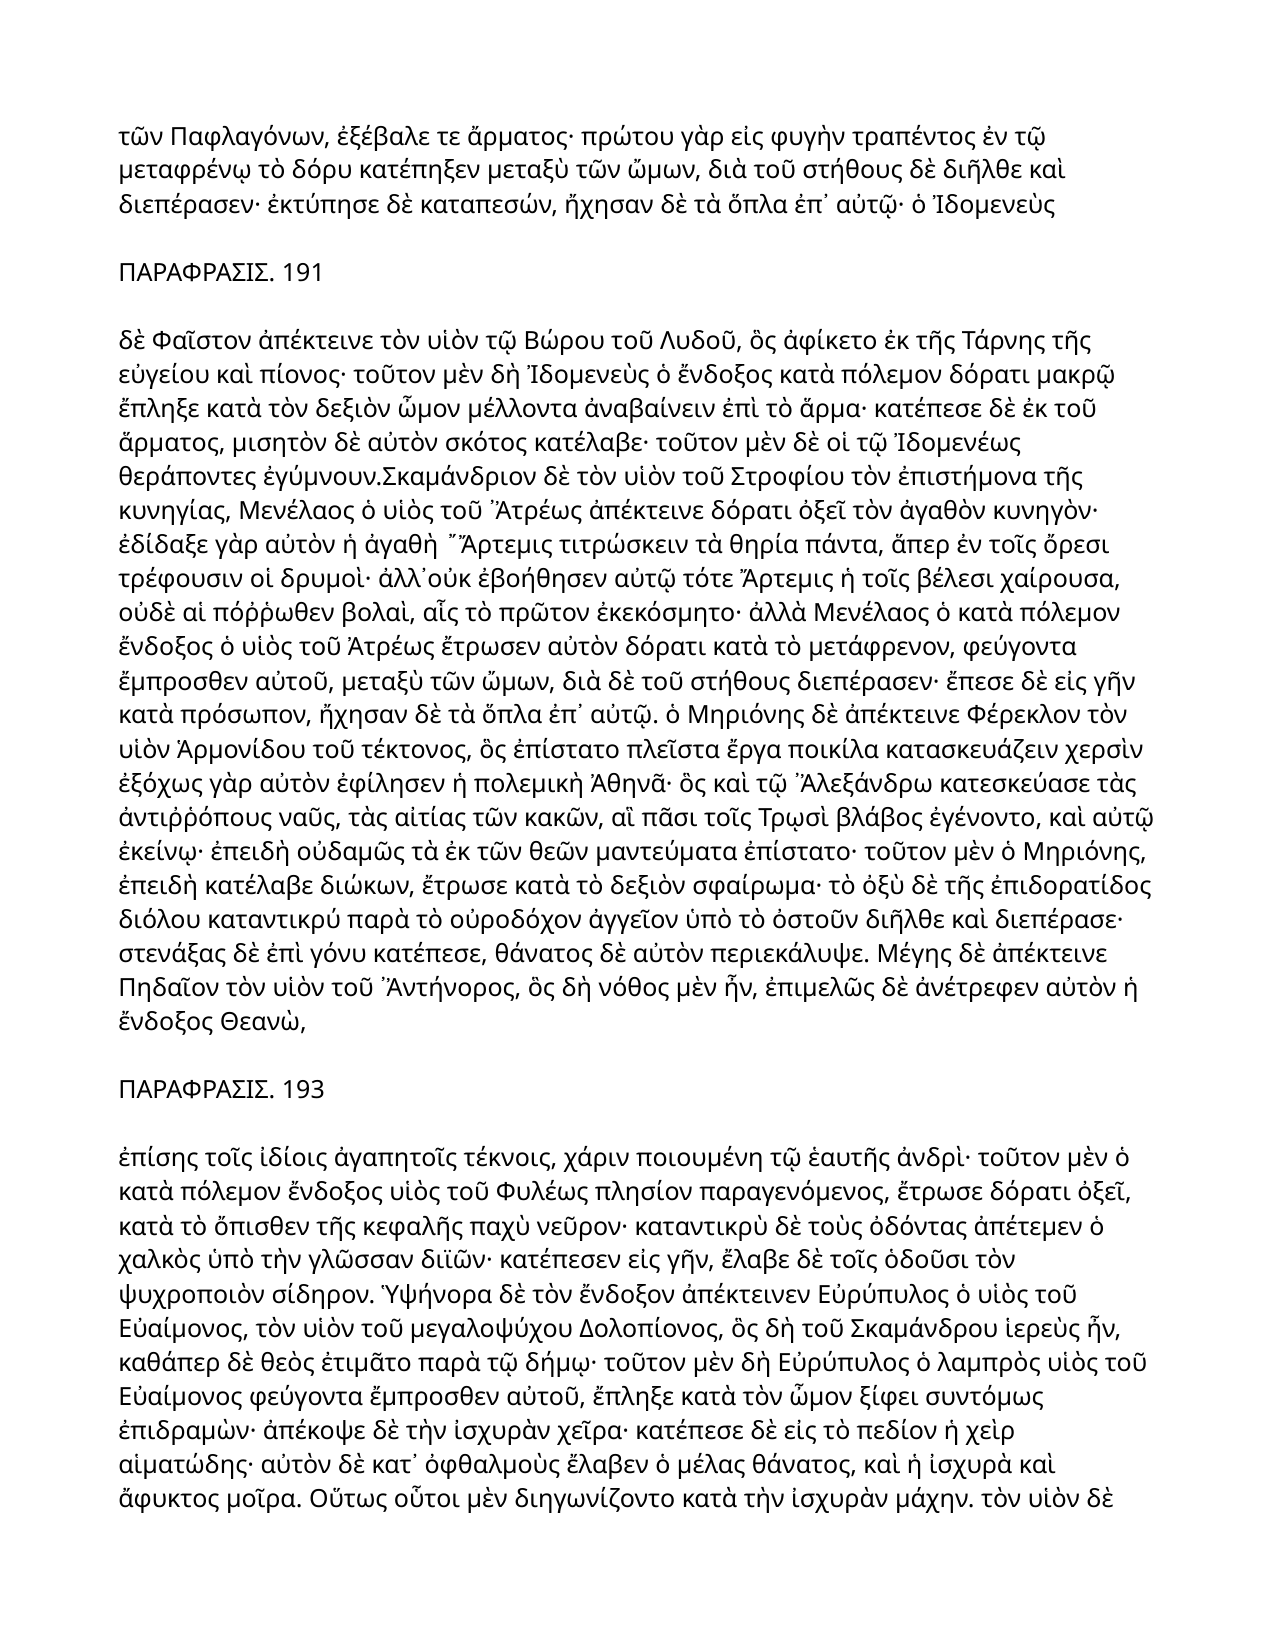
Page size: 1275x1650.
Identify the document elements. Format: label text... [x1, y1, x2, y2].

text ἐπίσης τοῖς ἰδίοις ἀγαπητοῖς τέκνοις, χάριν ποιουμένη τῷ ἑαυτῆς ἀνδρὶ· τοῦτον μὲν ὁ κατὰ πόλεμον ἔνδοξος υἱὸς τοῦ Φυλέως πλησίον παραγενόμενος, ἔτρωσε δόρατι ὀξεῖ, κατὰ τὸ ὄπισθεν τῆς κεφαλῆς παχὺ νεῦρον· καταντικρὺ δὲ τοὺς ὀδόντας ἀπέτεμεν ὁ χαλκὸς ὑπὸ τὴν γλῶσσαν διϊῶν· κατέπεσεν εἰς γῆν, ἔλαβε δὲ τοῖς ὁδοῦσι τὸν ψυχροποιὸν σίδηρον. Ὑψήνορα δὲ τὸν ἔνδοξον ἀπέκτεινεν Εὐρύπυλος ὁ υἱὸς τοῦ Εὐαίμονος, τὸν υἱὸν τοῦ μεγαλοψύχου Δολοπίονος, ὃς δὴ τοῦ Σκαμάνδρου ἱερεὺς ἦν, καθάπερ δὲ θεὸς ἐτιμᾶτο παρὰ τῷ δήμῳ· τοῦτον μὲν δὴ Εὐρύπυλος ὁ λαμπρὸς υἱὸς τοῦ Εὐαίμονος φεύγοντα ἔμπροσθεν αὐτοῦ, ἔπληξε κατὰ τὸν ὦμον ξίφει συντόμως ἐπιδραμὼν· ἀπέκοψε δὲ τὴν ἰσχυρὰν χεῖρα· κατέπεσε δὲ εἰς τὸ πεδίον ἡ χεὶρ αἱματώδης· αὐτὸν δὲ κατ᾽ ὀφθαλμοὺς ἔλαβεν ὁ μέλας θάνατος, καὶ ἡ ἰσχυρὰ καὶ ἄφυκτος μοῖρα. Οὕτως οὗτοι μὲν διηγωνίζοντο κατὰ τὴν ἰσχυρὰν μάχην. τὸν υἱὸν δὲ [118, 1140, 1157, 1515]
text ΠΑΡΑΦΡΑΣΙΣ. 193 [118, 1072, 1157, 1106]
text ΠΑΡΑΦΡΑΣΙΣ. 191 [118, 254, 1157, 288]
text δὲ Φαῖστον ἀπέκτεινε τὸν υἱὸν τῷ Βώρου τοῦ Λυδοῦ, ὃς ἀφίκετο ἐκ τῆς Τάρνης τῆς εὐγείου καὶ πίονος· τοῦτον μὲν δὴ Ἰδομενεὺς ὁ ἔνδοξος κατὰ πόλεμον δόρατι μακρῷ ἔπληξε κατὰ τὸν δεξιὸν ὦμον μέλλοντα ἀναβαίνειν ἐπὶ τὸ ἅρμα· κατέπεσε δὲ ἐκ τοῦ ἅρματος, μισητὸν δὲ αὐτὸν σκότος κατέλαβε· τοῦτον μὲν δὲ οἱ τῷ Ἰδομενέως θεράποντες ἐγύμνουν.Σκαμάνδριον δὲ τὸν υἱὸν τοῦ Στροφίου τὸν ἐπιστήμονα τῆς κυνηγίας, Μενέλαος ὁ υἱὸς τοῦ ᾿Ἀτρέως ἀπέκτεινε δόρατι ὀξεῖ τὸν ἀγαθὸν κυνηγὸν· ἐδίδαξε γὰρ αὐτὸν ἡ ἀγαθὴ ῎Ἄρτεμις τιτρώσκειν τὰ θηρία πάντα, ἅπερ ἐν τοῖς ὄρεσι τρέφουσιν οἱ δρυμοὶ· ἀλλ᾽οὐκ ἐβοήθησεν αὐτῷ τότε Ἄρτεμις ἡ τοῖς βέλεσι χαίρουσα, οὐδὲ αἱ πόῤῥωθεν βολαὶ, αἷς τὸ πρῶτον ἐκεκόσμητο· ἀλλὰ Μενέλαος ὁ κατὰ πόλεμον ἔνδοξος ὁ υἱὸς τοῦ Ἀτρέως ἔτρωσεν αὐτὸν δόρατι κατὰ τὸ μετάφρενον, φεύγοντα ἔμπροσθεν αὐτοῦ, μεταξὺ τῶν ὤμων, διὰ δὲ τοῦ στήθους διεπέρασεν· ἔπεσε δὲ εἰς γῆν κατὰ πρόσωπον, ἤχησαν δὲ τὰ ὅπλα ἐπ᾿ αὐτῷ. ὁ Μηριόνης δὲ ἀπέκτεινε Φέρεκλον τὸν υἱὸν Ἁρμονίδου τοῦ τέκτονος, ὃς ἐπίστατο πλεῖστα ἔργα ποικίλα κατασκευάζειν χερσὶν ἐξόχως γὰρ αὐτὸν ἐφίλησεν ἡ πολεμικὴ Ἀθηνᾶ· ὃς καὶ τῷ ᾿Ἀλεξάνδρω κατεσκεύασε τὰς ἀντιῤῥόπους ναῦς, τὰς αἰτίας τῶν κακῶν, αἳ πᾶσι τοῖς Τρῳσὶ βλάβος ἐγένοντο, καὶ αὐτῷ ἐκείνῳ· ἐπειδὴ οὐδαμῶς τὰ ἐκ τῶν θεῶν μαντεύματα ἐπίστατο· τοῦτον μὲν ὁ Μηριόνης, ἐπειδὴ κατέλαβε διώκων, ἔτρωσε κατὰ τὸ δεξιὸν σφαίρωμα· τὸ ὀξὺ δὲ τῆς ἐπιδορατίδος διόλου καταντικρύ παρὰ τὸ οὐροδόχον ἀγγεῖον ὑπὸ τὸ ὀστοῦν διῆλθε καὶ διεπέρασε· στενάξας δὲ ἐπὶ γόνυ κατέπεσε, θάνατος δὲ αὐτὸν περιεκάλυψε. Μέγης δὲ ἀπέκτεινε Πηδαῖον τὸν υἱὸν τοῦ ᾿Ἀντήνορος, ὃς δὴ νόθος μὲν ἦν, ἐπιμελῶς δὲ ἀνέτρεφεν αὐτὸν ἡ ἔνδοξος Θεανὼ, [118, 322, 1157, 1038]
text τῶν Παφλαγόνων, ἐξέβαλε τε ἄρματος· πρώτου γὰρ εἰς φυγὴν τραπέντος ἐν τῷ μεταφρένῳ τὸ δόρυ κατέπηξεν μεταξὺ τῶν ὤμων, διὰ τοῦ στήθους δὲ διῆλθε καὶ διεπέρασεν· ἐκτύπησε δὲ καταπεσών, ἤχησαν δὲ τὰ ὅπλα ἐπ᾿ αὐτῷ· ὁ Ἰδομενεὺς [118, 118, 1157, 220]
